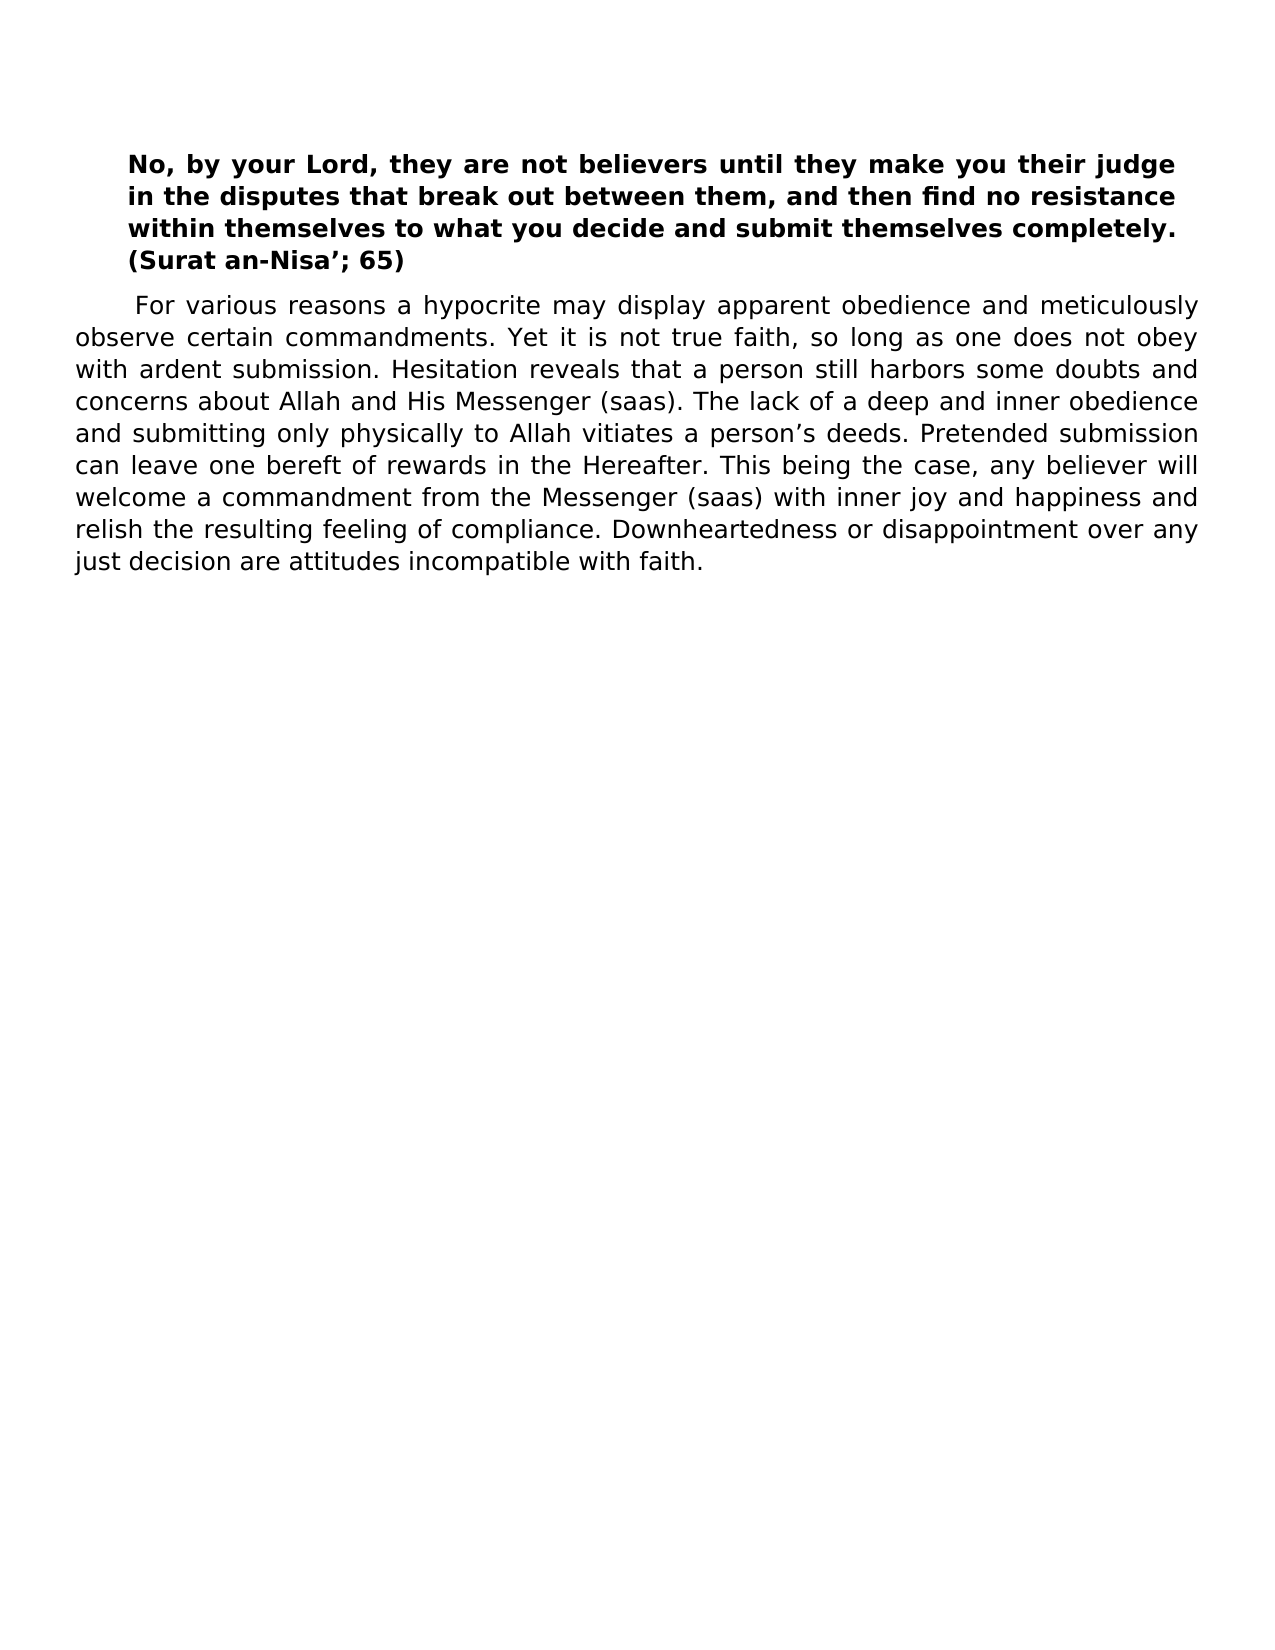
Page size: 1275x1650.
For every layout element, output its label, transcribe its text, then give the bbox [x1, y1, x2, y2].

text For various reasons a hypocrite may display apparent obedience and meticulously observe certain commandments. Yet it is not true faith, so long as one does not obey with ardent submission. Hesitation reveals that a person still harbors some doubts and concerns about Allah and His Messenger (saas). The lack of a deep and inner obedience and submitting only physically to Allah vitiates a person’s deeds. Pretended submission can leave one bereft of rewards in the Hereafter. This being the case, any believer will welcome a commandment from the Messenger (saas) with inner joy and happiness and relish the resulting feeling of compliance. Downheartedness or disappointment over any just decision are attitudes incompatible with faith. [75, 291, 1200, 577]
text No, by your Lord, they are not believers until they make you their judge in the disputes that break out between them, and then find no resistance within themselves to what you decide and submit themselves completely. (Surat an-Nisa’; 65) [127, 150, 1177, 275]
